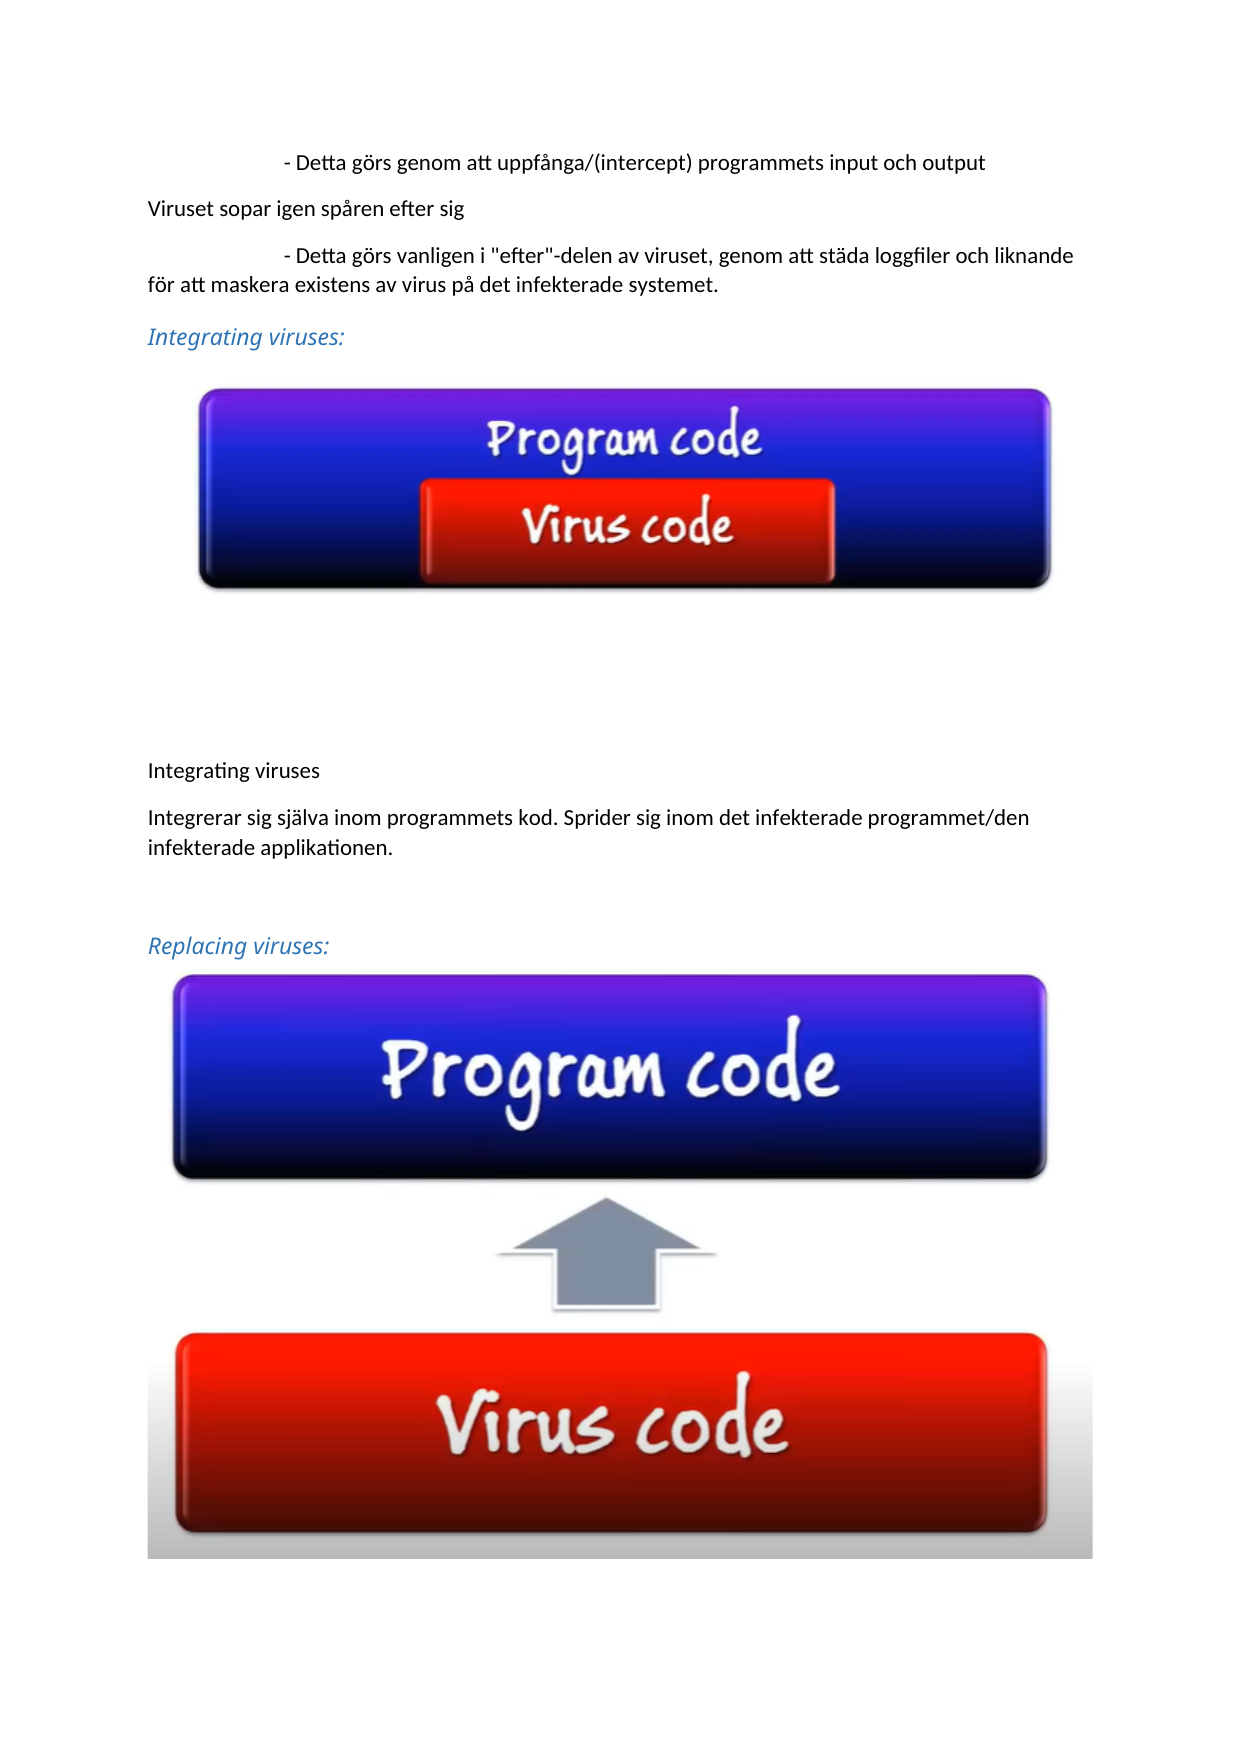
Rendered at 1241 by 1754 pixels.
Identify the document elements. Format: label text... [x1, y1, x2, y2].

subtitle Integrating viruses: [148, 321, 1093, 353]
text - Detta görs vanligen i "efter"-delen av viruset, genom att städa loggfiler och liknande för att maskera existens av virus på det infekterade systemet. [148, 241, 1093, 299]
text Integrerar sig själva inom programmets kod. Sprider sig inom det infekterade programmet/den infekterade applikationen. [148, 803, 1093, 861]
subtitle Replacing viruses: [148, 930, 1093, 961]
text Integrating viruses [148, 756, 1093, 784]
text Viruset sopar igen spåren efter sig [148, 194, 1093, 222]
text - Detta görs genom att uppfånga/(intercept) programmets input och output [148, 148, 1093, 176]
